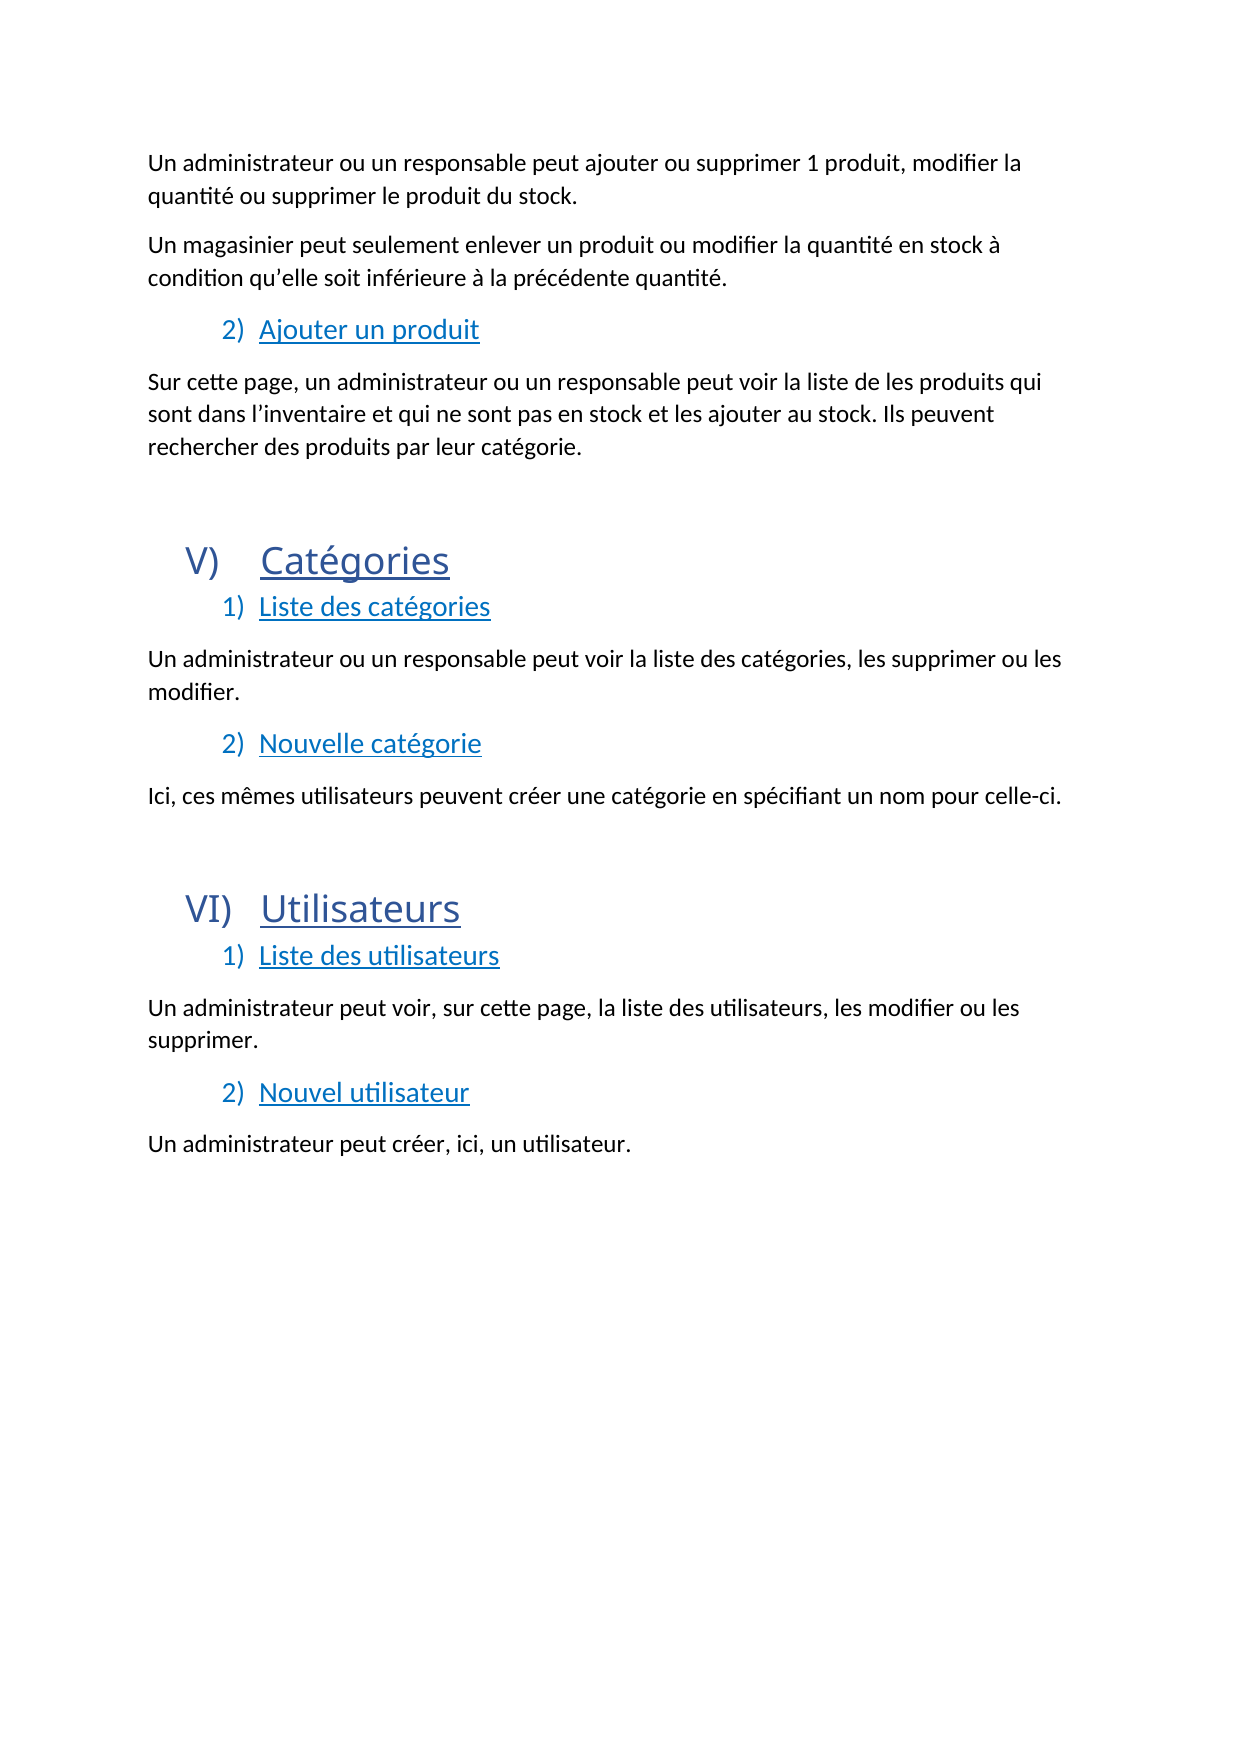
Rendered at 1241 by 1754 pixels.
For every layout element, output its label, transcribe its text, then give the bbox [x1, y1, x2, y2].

text Un administrateur ou un responsable peut voir la liste des catégories, les supprimer ou les modifier. [148, 643, 1093, 706]
subtitle Nouvelle catégorie [221, 725, 1093, 761]
subtitle Liste des utilisateurs [221, 937, 1093, 973]
text Un magasinier peut seulement enlever un produit ou modifier la quantité en stock à condition qu’elle soit inférieure à la précédente quantité. [148, 229, 1093, 293]
subtitle Liste des catégories [221, 588, 1093, 624]
subtitle Ajouter un produit [221, 311, 1093, 347]
subtitle Catégories [185, 534, 1093, 585]
text Un administrateur ou un responsable peut ajouter ou supprimer 1 produit, modifier la quantité ou supprimer le produit du stock. [148, 148, 1093, 211]
text Un administrateur peut créer, ici, un utilisateur. [148, 1128, 1093, 1159]
text Sur cette page, un administrateur ou un responsable peut voir la liste de les produits qui sont dans l’inventaire et qui ne sont pas en stock et les ajouter au stock. Ils peuvent rechercher des produits par leur catégorie. [148, 366, 1093, 462]
text Ici, ces mêmes utilisateurs peuvent créer une catégorie en spécifiant un nom pour celle-ci. [148, 780, 1093, 810]
subtitle Utilisateurs [185, 882, 1093, 933]
text Un administrateur peut voir, sur cette page, la liste des utilisateurs, les modifier ou les supprimer. [148, 992, 1093, 1055]
subtitle Nouvel utilisateur [221, 1074, 1093, 1109]
